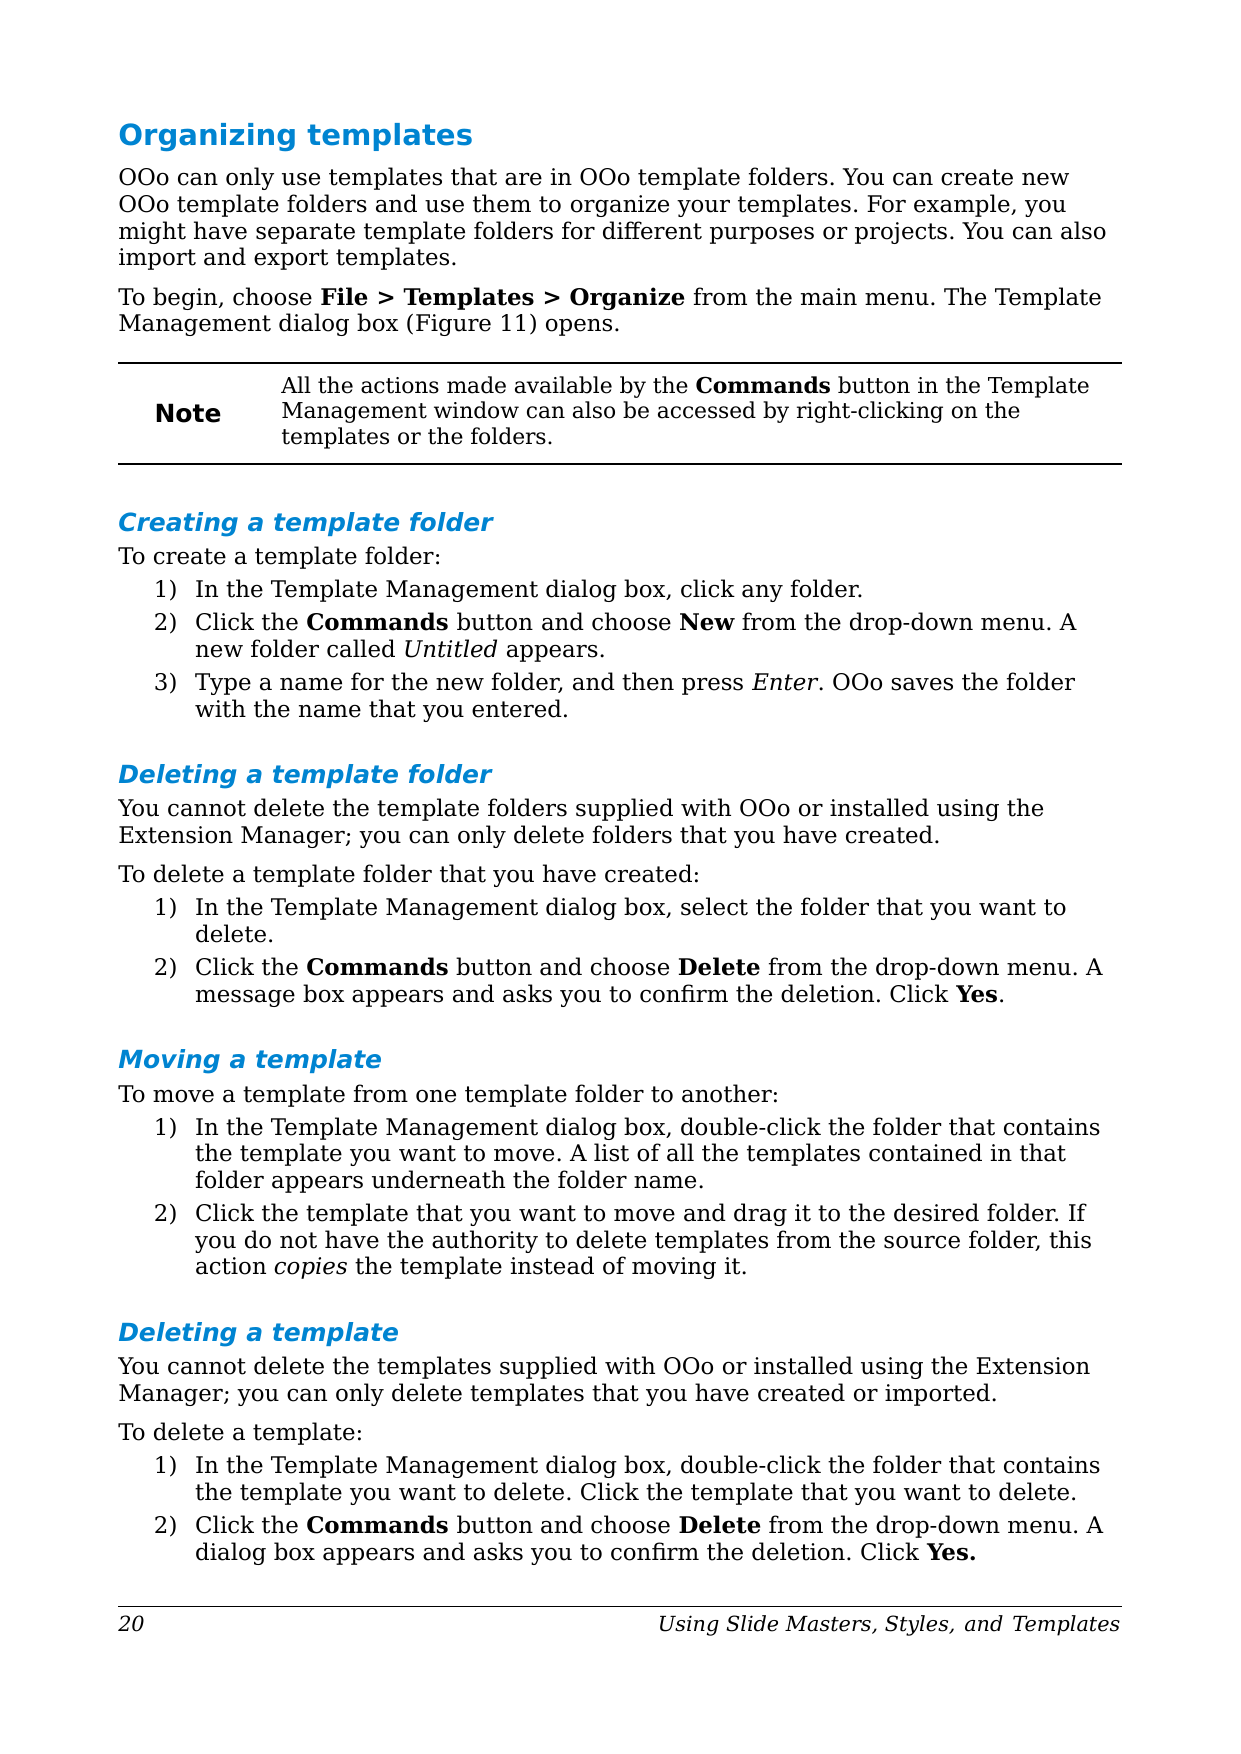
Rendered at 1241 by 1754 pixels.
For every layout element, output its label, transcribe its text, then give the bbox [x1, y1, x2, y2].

subtitle Moving a template [118, 1045, 1122, 1074]
list Click the template that you want to move and drag it to the desired folder. If you do not have the authority to delete templates from the source folder, this action copies the template instead of moving it. [177, 1200, 1122, 1280]
list To move a template from one template folder to another: [118, 1081, 1122, 1107]
list Click the Commands button and choose Delete from the drop-down menu. A dialog box appears and asks you to confirm the deletion. Click Yes. [177, 1512, 1122, 1566]
text To begin, choose File > Templates > Organize from the main menu. The Template Management dialog box (Figure 11) opens. [118, 284, 1122, 337]
table_header All the actions made available by the Commands button in the Template Management window can also be accessed by right-clicking on the templates or the folders. [258, 364, 1122, 462]
table_header Note [118, 364, 257, 462]
text You cannot delete the template folders supplied with OOo or installed using the Extension Manager; you can only delete folders that you have created. [118, 795, 1122, 849]
list In the Template Management dialog box, double-click the folder that contains the template you want to move. A list of all the templates contained in that folder appears underneath the folder name. [177, 1114, 1122, 1194]
list To delete a template folder that you have created: [118, 861, 1122, 888]
list To create a template folder: [118, 543, 1122, 570]
list Click the Commands button and choose Delete from the drop-down menu. A message box appears and asks you to confirm the deletion. Click Yes. [177, 954, 1122, 1008]
list In the Template Management dialog box, click any folder. [177, 576, 1122, 603]
text You cannot delete the templates supplied with OOo or installed using the Extension Manager; you can only delete templates that you have created or imported. [118, 1353, 1122, 1406]
list Click the Commands button and choose New from the drop-down menu. A new folder called Untitled appears. [177, 609, 1122, 663]
subtitle Deleting a template [118, 1318, 1122, 1347]
subtitle Creating a template folder [118, 508, 1122, 537]
list In the Template Management dialog box, select the folder that you want to delete. [177, 894, 1122, 948]
list Type a name for the new folder, and then press Enter. OOo saves the folder with the name that you entered. [177, 669, 1122, 722]
text OOo can only use templates that are in OOo template folders. You can create new OOo template folders and use them to organize your templates. For example, you might have separate template folders for different purposes or projects. You can also import and export templates. [118, 164, 1122, 271]
subtitle Organizing templates [118, 118, 1122, 152]
subtitle Deleting a template folder [118, 760, 1122, 789]
list To delete a template: [118, 1419, 1122, 1446]
list In the Template Management dialog box, double-click the folder that contains the template you want to delete. Click the template that you want to delete. [177, 1452, 1122, 1505]
